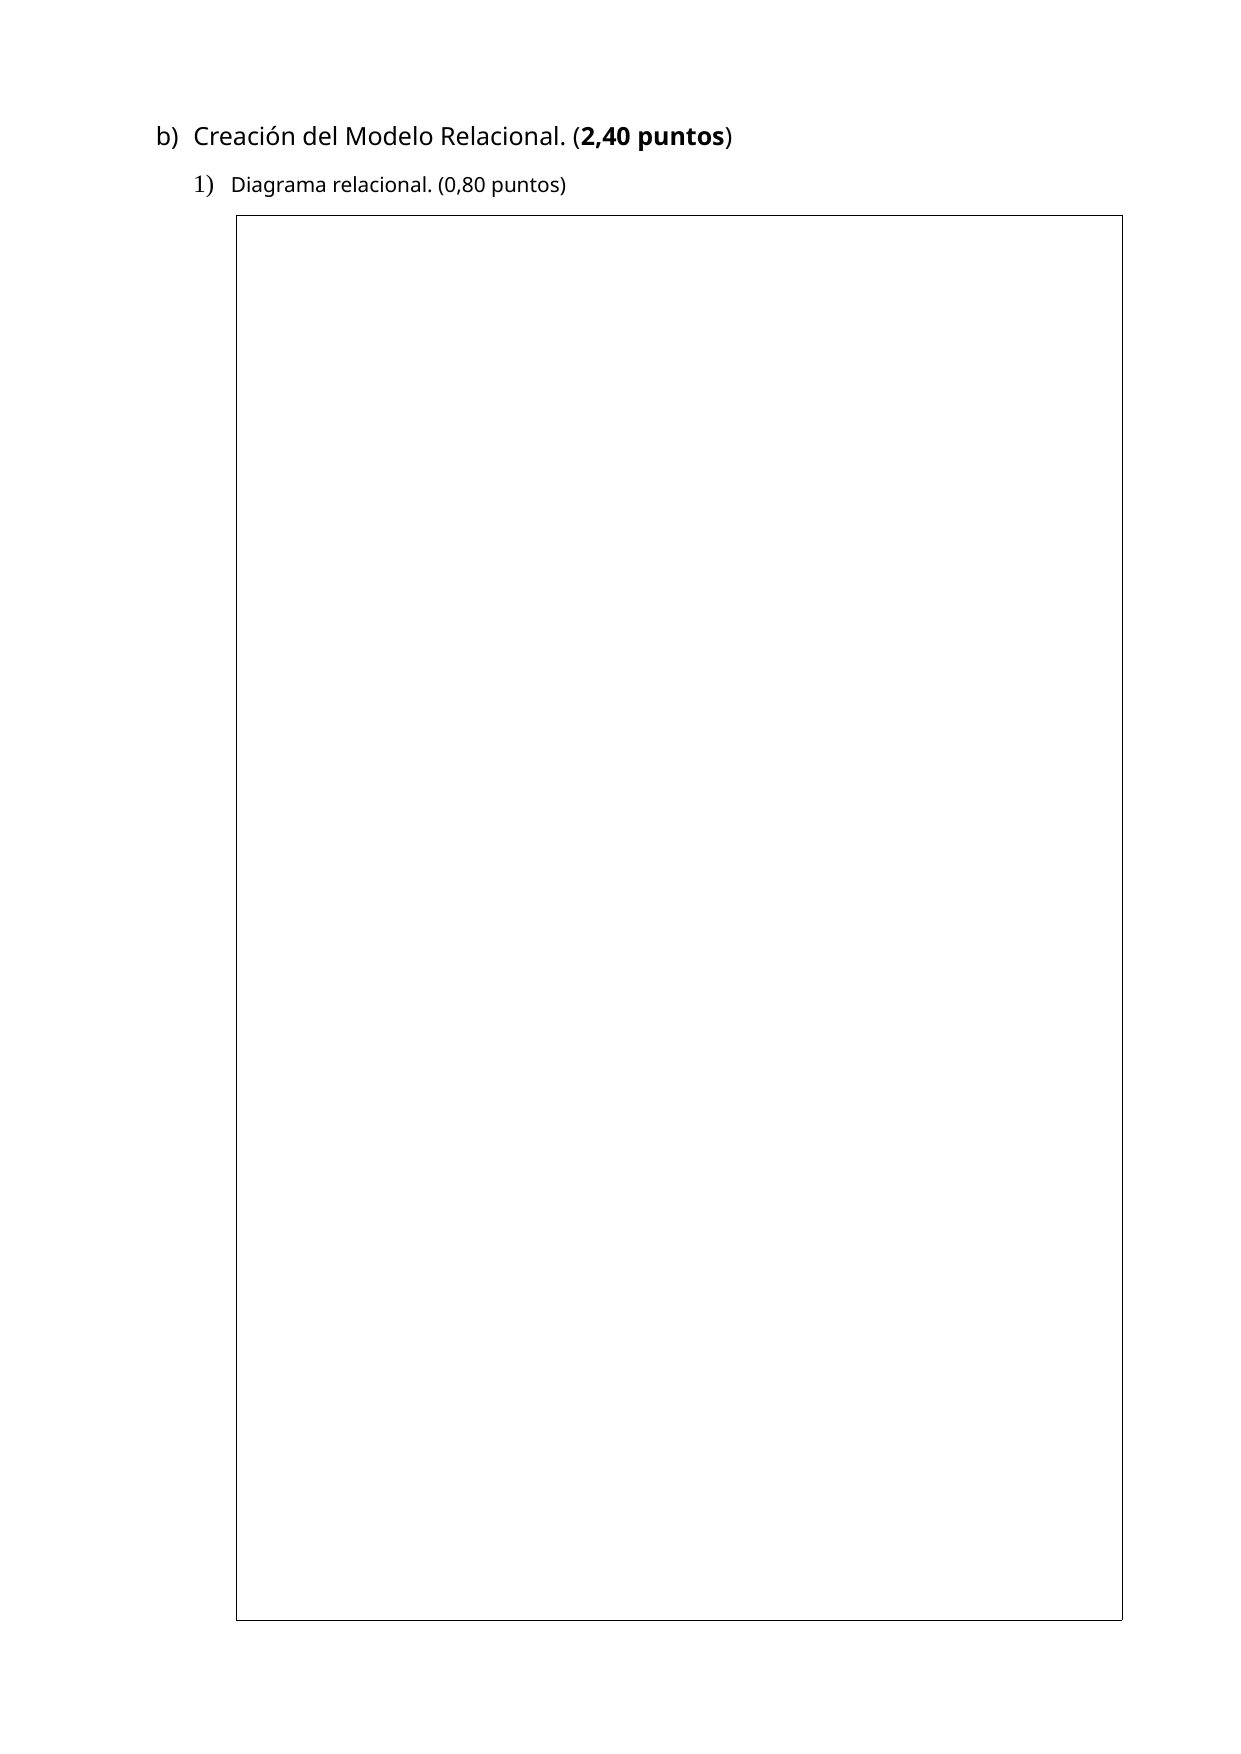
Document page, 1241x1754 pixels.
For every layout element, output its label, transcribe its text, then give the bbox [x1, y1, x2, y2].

table_header [237, 216, 1122, 1620]
list Diagrama relacional. (0,80 puntos) [193, 169, 1122, 198]
list Creación del Modelo Relacional. (2,40 puntos) [156, 118, 1122, 152]
